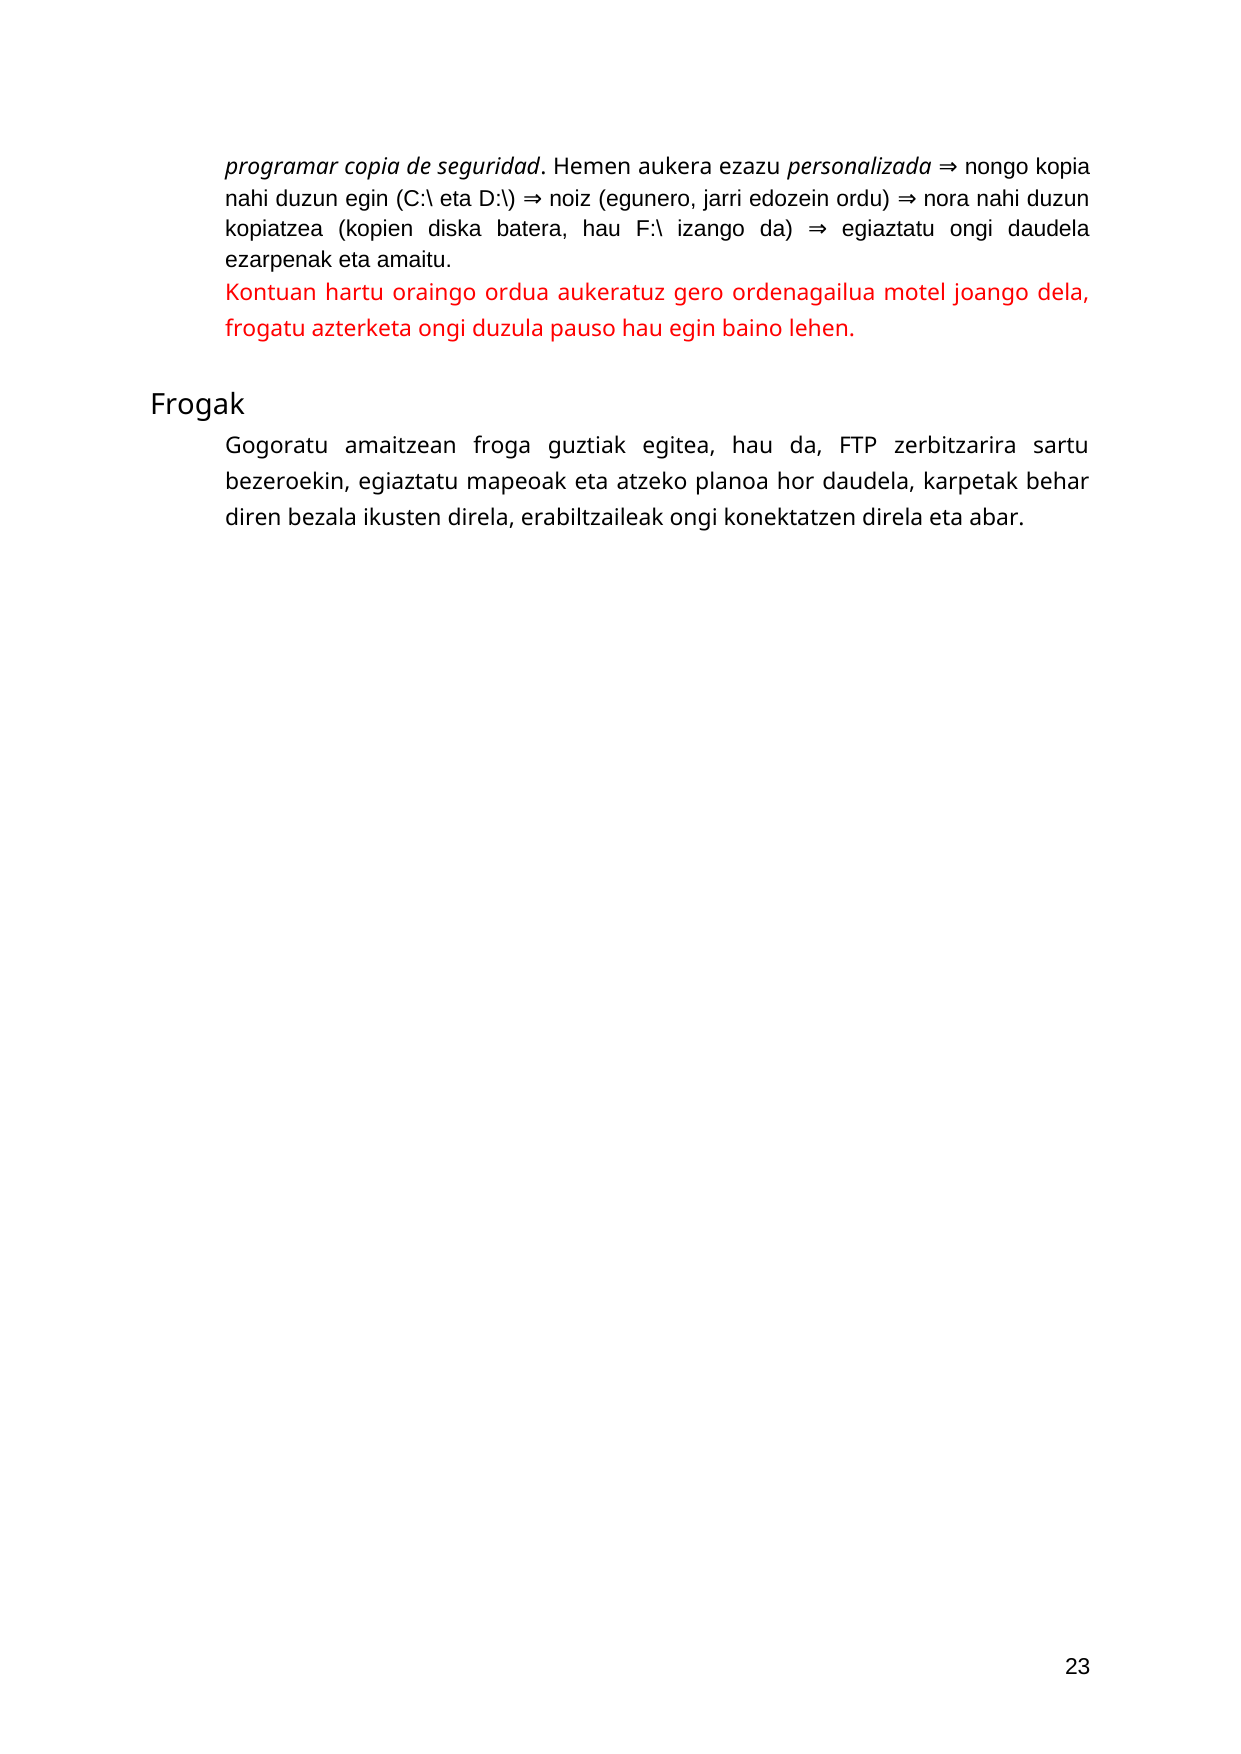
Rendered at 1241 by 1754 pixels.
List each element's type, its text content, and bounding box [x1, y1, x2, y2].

text Frogak [150, 383, 1090, 423]
text Kontuan hartu oraingo ordua aukeratuz gero ordenagailua motel joango dela, frogatu azterketa ongi duzula pauso hau egin baino lehen. [225, 276, 1090, 343]
text programar copia de seguridad. Hemen aukera ezazu personalizada ⇒ nongo kopia nahi duzun egin (C:\ eta D:\) ⇒ noiz (egunero, jarri edozein ordu) ⇒ nora nahi duzun kopiatzea (kopien diska batera, hau F:\ izango da) ⇒ egiaztatu ongi daudela ezarpenak eta amaitu. [225, 150, 1090, 272]
text Gogoratu amaitzean froga guztiak egitea, hau da, FTP zerbitzarira sartu bezeroekin, egiaztatu mapeoak eta atzeko planoa hor daudela, karpetak behar diren bezala ikusten direla, erabiltzaileak ongi konektatzen direla eta abar. [225, 429, 1090, 532]
